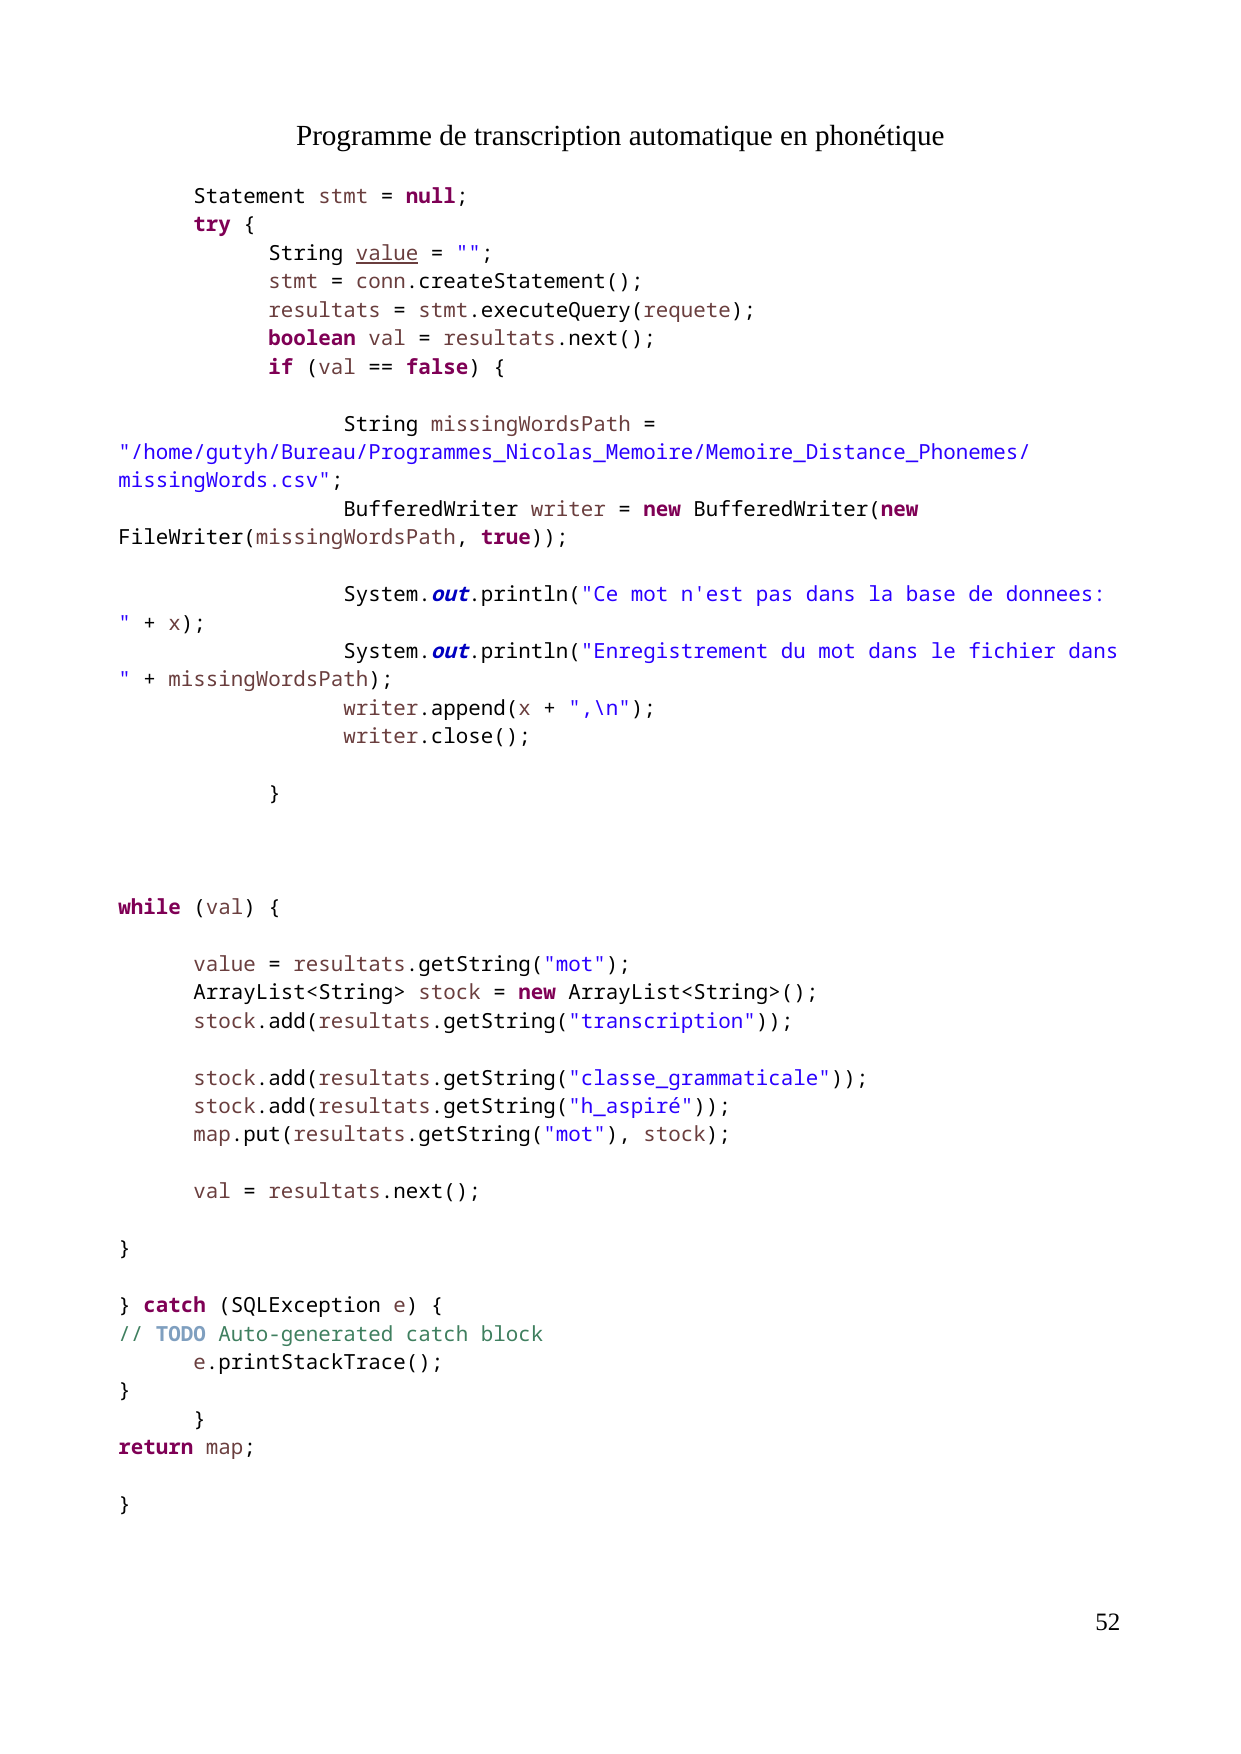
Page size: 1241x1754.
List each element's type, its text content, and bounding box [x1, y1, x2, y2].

text String missingWordsPath = "/home/gutyh/Bureau/Programmes_Nicolas_Memoire/Memoire_Distance_Phonemes/missingWords.csv"; [118, 409, 1122, 494]
text writer.append(x + ",\n"); [118, 693, 1122, 721]
text } [118, 778, 1122, 807]
text return map; [118, 1432, 1122, 1461]
text if (val == false) { [118, 352, 1122, 380]
text val = resultats.next(); [118, 1176, 1122, 1205]
text // TODO Auto-generated catch block [118, 1319, 1122, 1347]
text System.out.println("Ce mot n'est pas dans la base de donnees: " + x); [118, 579, 1122, 636]
text ArrayList<String> stock = new ArrayList<String>(); [118, 977, 1122, 1006]
text stock.add(resultats.getString("h_aspiré")); [118, 1091, 1122, 1119]
text try { [118, 209, 1122, 238]
text } [118, 1233, 1122, 1262]
text value = resultats.getString("mot"); [118, 949, 1122, 977]
text String value = ""; [118, 238, 1122, 266]
text stock.add(resultats.getString("transcription")); [118, 1006, 1122, 1034]
text } [118, 1404, 1122, 1432]
text } catch (SQLException e) { [118, 1290, 1122, 1319]
text stmt = conn.createStatement(); [118, 266, 1122, 295]
text resultats = stmt.executeQuery(requete); [118, 295, 1122, 323]
text writer.close(); [118, 721, 1122, 750]
text boolean val = resultats.next(); [118, 323, 1122, 352]
text Statement stmt = null; [118, 181, 1122, 209]
text } [118, 1376, 1122, 1404]
text stock.add(resultats.getString("classe_grammaticale")); [118, 1034, 1122, 1091]
text } [118, 1489, 1122, 1518]
text BufferedWriter writer = new BufferedWriter(new FileWriter(missingWordsPath, true)); [118, 494, 1122, 551]
text e.printStackTrace(); [118, 1347, 1122, 1376]
text map.put(resultats.getString("mot"), stock); [118, 1119, 1122, 1148]
text while (val) { [118, 892, 1122, 921]
text System.out.println("Enregistrement du mot dans le fichier dans " + missingWordsPath); [118, 636, 1122, 693]
